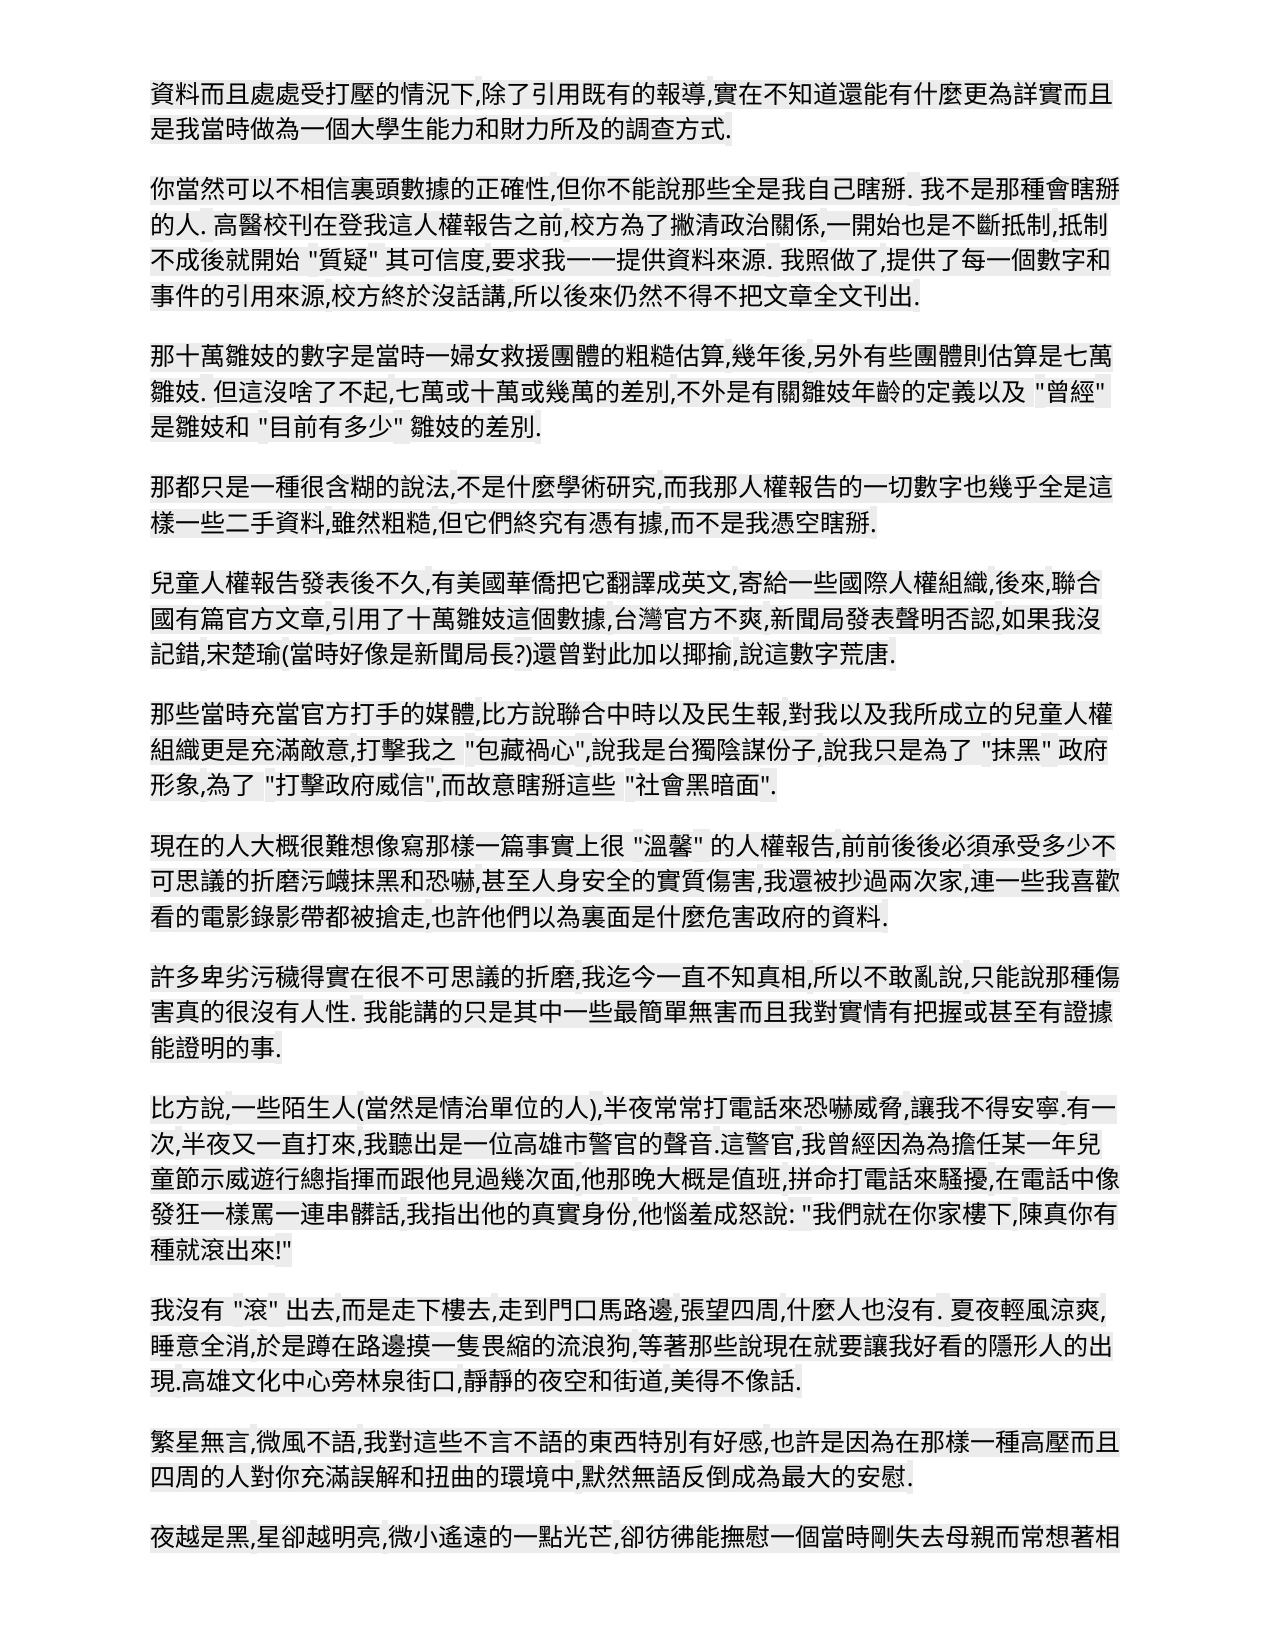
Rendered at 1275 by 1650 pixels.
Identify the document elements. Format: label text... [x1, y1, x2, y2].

text 兒童人權報告發表後不久,有美國華僑把它翻譯成英文,寄給一些國際人權組織,後來,聯合國有篇官方文章,引用了十萬雛妓這個數據,台灣官方不爽,新聞局發表聲明否認,如果我沒記錯,宋楚瑜(當時好像是新聞局長?)還曾對此加以揶揄,說這數字荒唐. [150, 564, 1125, 671]
text 你當然可以不相信裏頭數據的正確性,但你不能說那些全是我自己瞎掰. 我不是那種會瞎掰的人. 高醫校刊在登我這人權報告之前,校方為了撇清政治關係,一開始也是不斷抵制,抵制不成後就開始 "質疑" 其可信度,要求我一一提供資料來源. 我照做了,提供了每一個數字和事件的引用來源,校方終於沒話講,所以後來仍然不得不把文章全文刊出. [150, 171, 1125, 312]
text 我沒有 "滾" 出去,而是走下樓去,走到門口馬路邊,張望四周,什麼人也沒有. 夏夜輕風涼爽,睡意全消,於是蹲在路邊摸一隻畏縮的流浪狗,等著那些說現在就要讓我好看的隱形人的出現.高雄文化中心旁林泉街口,靜靜的夜空和街道,美得不像話. [150, 1292, 1125, 1398]
text 那十萬雛妓的數字是當時一婦女救援團體的粗糙估算,幾年後,另外有些團體則估算是七萬雛妓. 但這沒啥了不起,七萬或十萬或幾萬的差別,不外是有關雛妓年齡的定義以及 "曾經" 是雛妓和 "目前有多少" 雛妓的差別. [150, 337, 1125, 444]
text 資料而且處處受打壓的情況下,除了引用既有的報導,實在不知道還能有什麼更為詳實而且是我當時做為一個大學生能力和財力所及的調查方式. [150, 75, 1125, 146]
text 現在的人大概很難想像寫那樣一篇事實上很 "溫馨" 的人權報告,前前後後必須承受多少不可思議的折磨污衊抹黑和恐嚇,甚至人身安全的實質傷害,我還被抄過兩次家,連一些我喜歡看的電影錄影帶都被搶走,也許他們以為裏面是什麼危害政府的資料. [150, 827, 1125, 933]
text 繁星無言,微風不語,我對這些不言不語的東西特別有好感,也許是因為在那樣一種高壓而且四周的人對你充滿誤解和扭曲的環境中,默然無語反倒成為最大的安慰. [150, 1423, 1125, 1494]
text 夜越是黑,星卻越明亮,微小遙遠的一點光芒,卻彷彿能撫慰一個當時剛失去母親而常想著相 [150, 1519, 1125, 1554]
text 許多卑劣污穢得實在很不可思議的折磨,我迄今一直不知真相,所以不敢亂說,只能說那種傷害真的很沒有人性. 我能講的只是其中一些最簡單無害而且我對實情有把握或甚至有證據能證明的事. [150, 958, 1125, 1064]
text 那些當時充當官方打手的媒體,比方說聯合中時以及民生報,對我以及我所成立的兒童人權組織更是充滿敵意,打擊我之 "包藏禍心",說我是台獨陰謀份子,說我只是為了 "抹黑" 政府形象,為了 "打擊政府威信",而故意瞎掰這些 "社會黑暗面". [150, 696, 1125, 802]
text 比方說,一些陌生人(當然是情治單位的人),半夜常常打電話來恐嚇威脅,讓我不得安寧.有一次,半夜又一直打來,我聽出是一位高雄市警官的聲音.這警官,我曾經因為為擔任某一年兒童節示威遊行總指揮而跟他見過幾次面,他那晚大概是值班,拼命打電話來騷擾,在電話中像發狂一樣罵一連串髒話,我指出他的真實身份,他惱羞成怒說: "我們就在你家樓下,陳真你有種就滾出來!" [150, 1089, 1125, 1267]
text 那都只是一種很含糊的說法,不是什麼學術研究,而我那人權報告的一切數字也幾乎全是這樣一些二手資料,雖然粗糙,但它們終究有憑有據,而不是我憑空瞎掰. [150, 469, 1125, 539]
